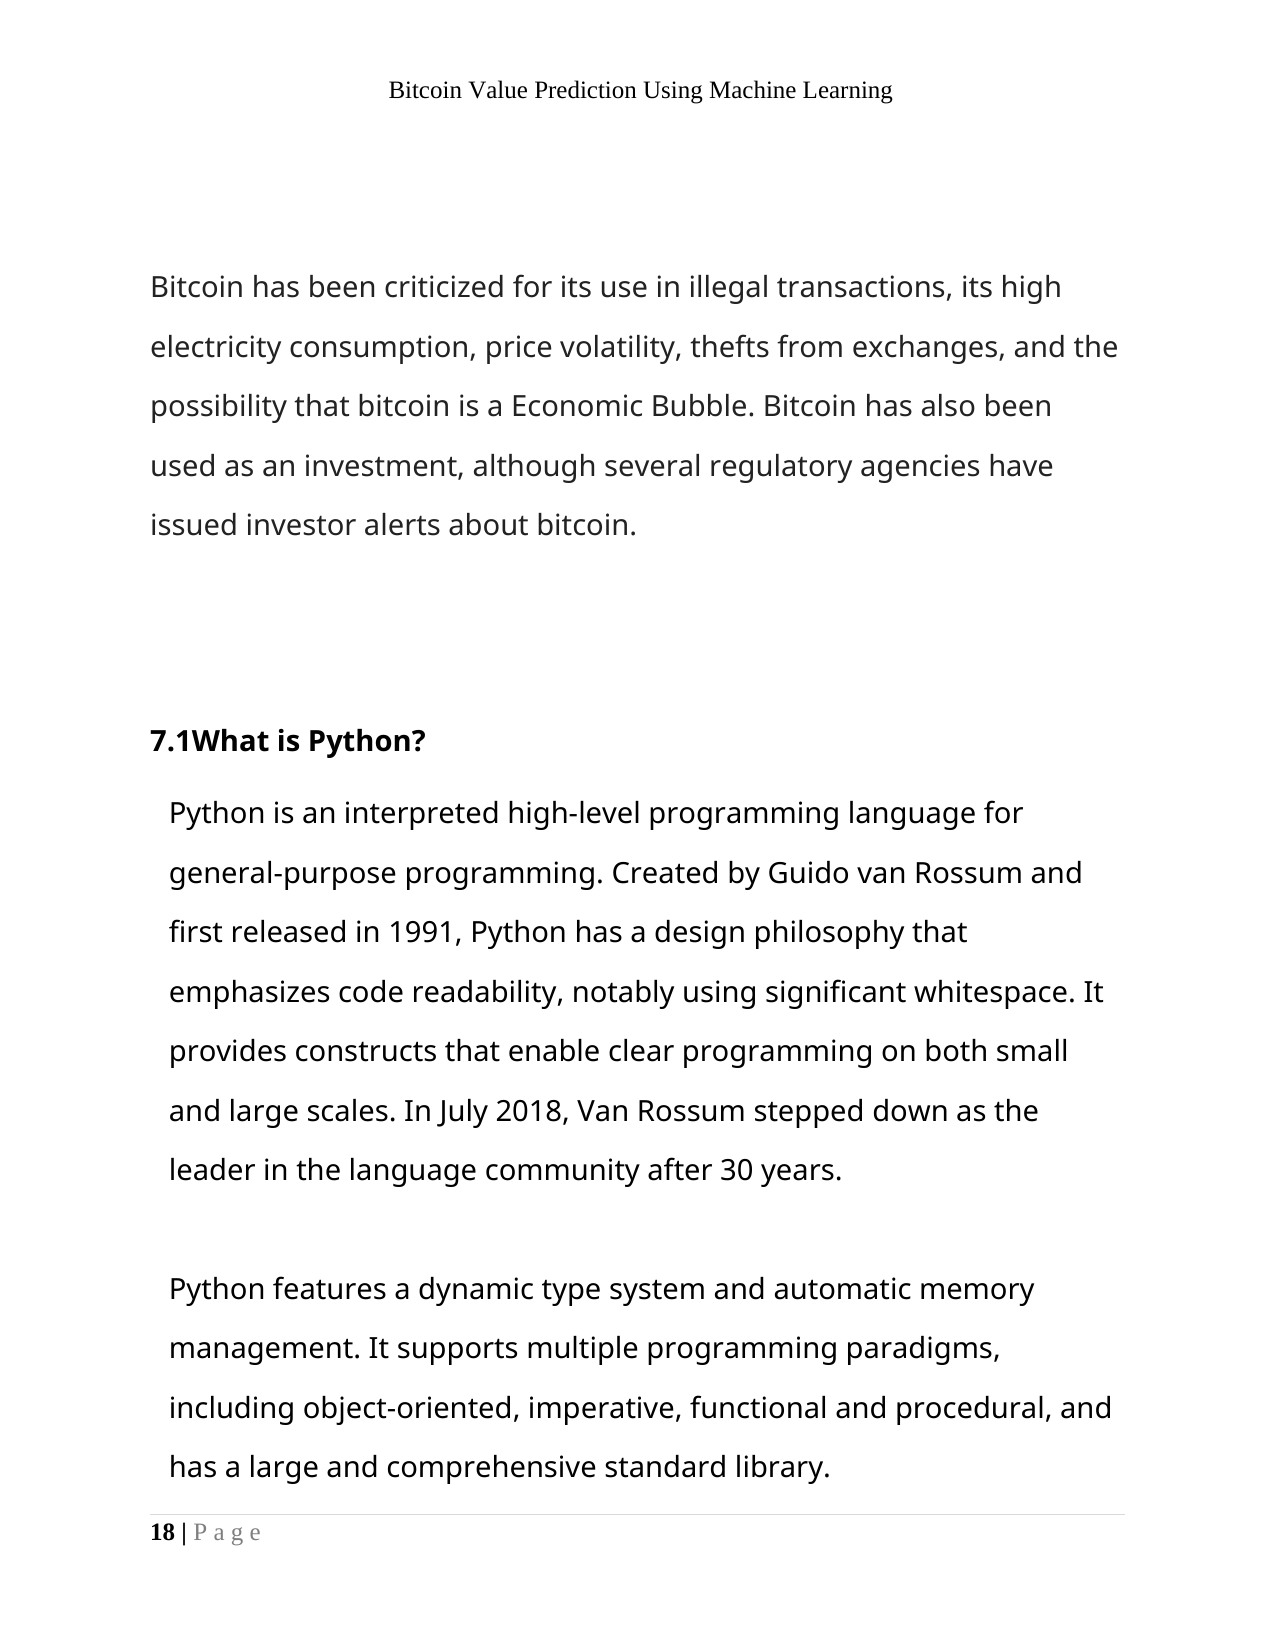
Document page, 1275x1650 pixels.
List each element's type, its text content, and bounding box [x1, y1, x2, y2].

text 7.1What is Python? [150, 720, 1125, 760]
text Bitcoin has been criticized for its use in illegal transactions, its high electricity consumption, price volatility, thefts from exchanges, and the possibility that bitcoin is a Economic Bubble. Bitcoin has also been used as an investment, although several regulatory agencies have issued investor alerts about bitcoin. [150, 267, 1125, 544]
text Python features a dynamic type system and automatic memory management. It supports multiple programming paradigms, including object-oriented, imperative, functional and procedural, and has a large and comprehensive standard library. [169, 1268, 1125, 1486]
text Python is an interpreted high-level programming language for general-purpose programming. Created by Guido van Rossum and first released in 1991, Python has a design philosophy that emphasizes code readability, notably using significant whitespace. It provides constructs that enable clear programming on both small and large scales. In July 2018, Van Rossum stepped down as the leader in the language community after 30 years. [169, 792, 1125, 1189]
